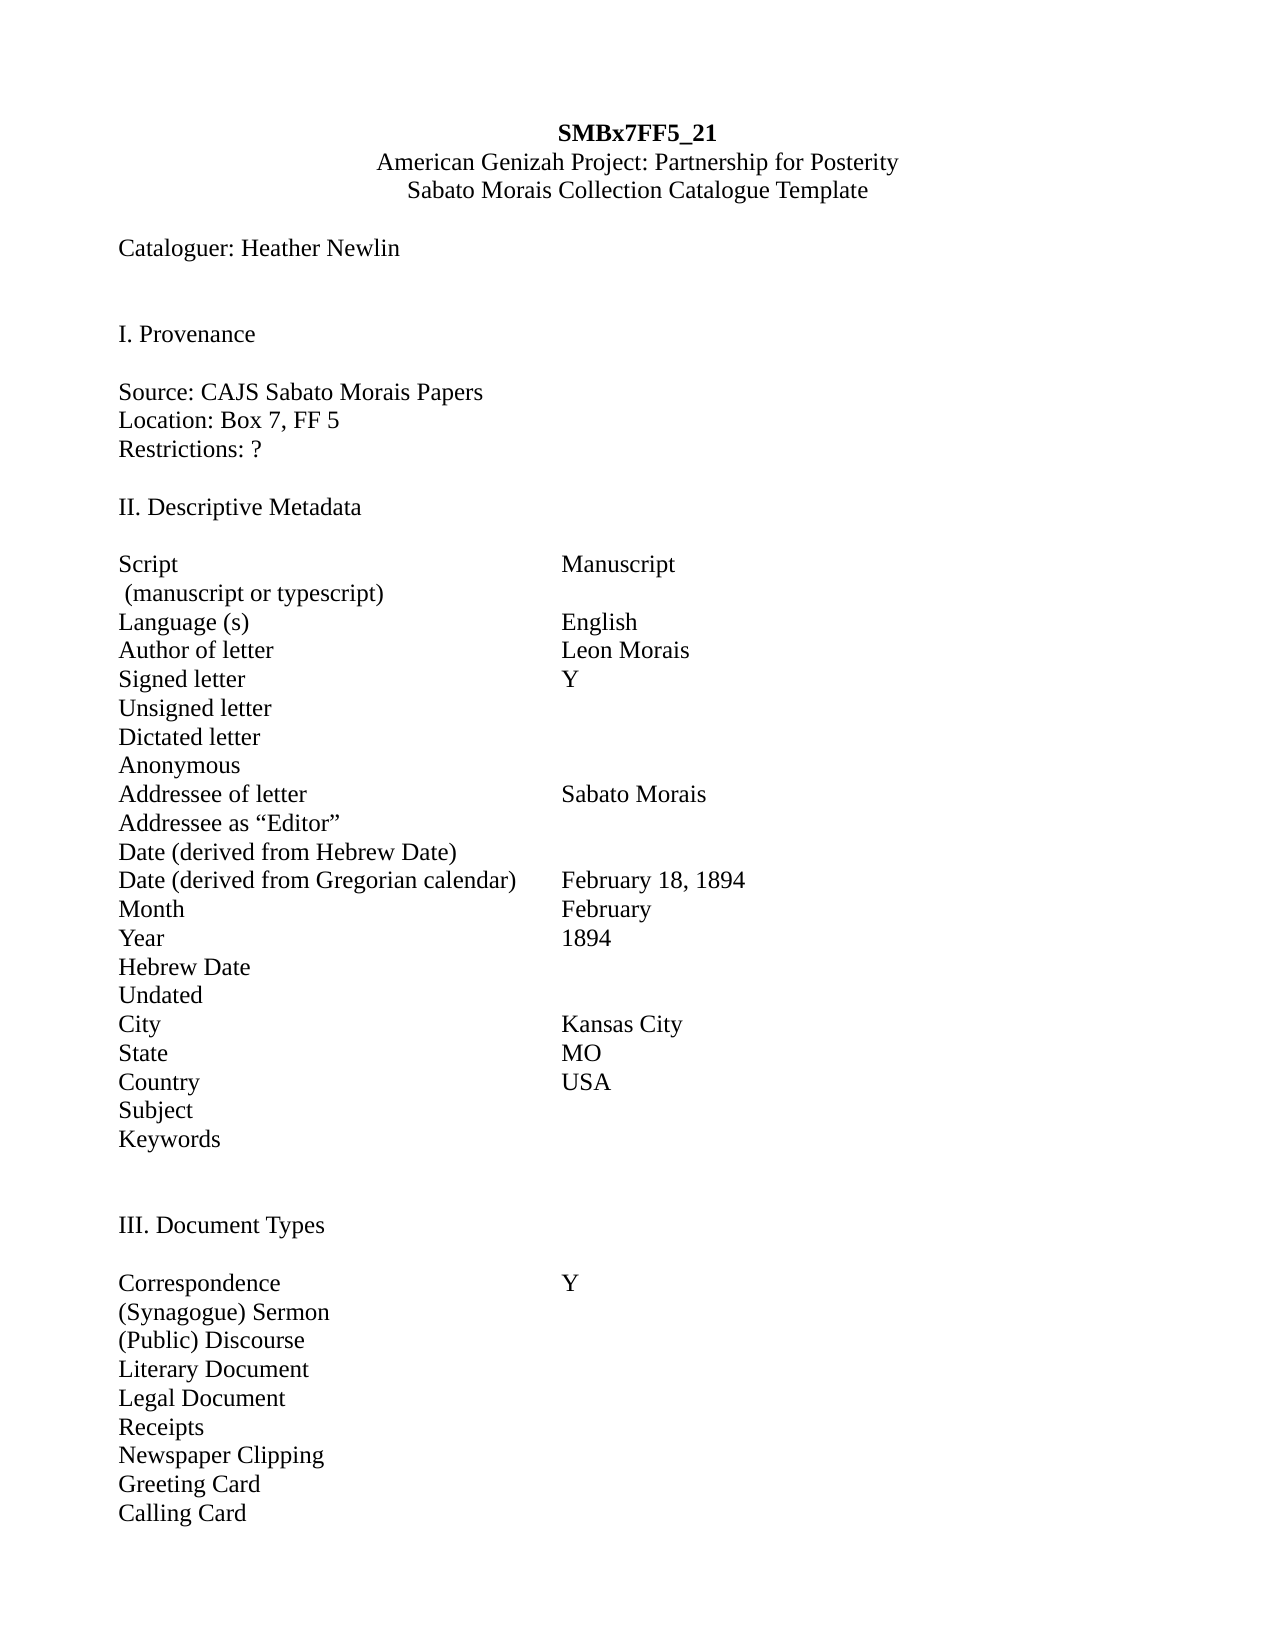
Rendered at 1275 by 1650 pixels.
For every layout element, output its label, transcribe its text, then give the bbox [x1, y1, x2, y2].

text I. Provenance [118, 319, 1157, 348]
text (Synagogue) Sermon [118, 1297, 1157, 1326]
text Author of letter Leon Morais [118, 636, 1157, 664]
text Addressee of letter Sabato Morais [118, 779, 1157, 808]
text City Kansas City [118, 1009, 1157, 1038]
text State MO [118, 1038, 1157, 1067]
text Receipts [118, 1412, 1157, 1441]
text Script Manuscript [118, 549, 1157, 578]
text Calling Card [118, 1498, 1157, 1527]
text Keywords [118, 1124, 1157, 1153]
text Hebrew Date [118, 952, 1157, 981]
text Location: Box 7, FF 5 [118, 406, 1157, 434]
text Country USA [118, 1067, 1157, 1096]
text American Genizah Project: Partnership for Posterity [118, 147, 1157, 176]
text II. Descriptive Metadata [118, 492, 1157, 521]
text Sabato Morais Collection Catalogue Template [118, 176, 1157, 204]
text Subject [118, 1096, 1157, 1124]
text Restrictions: ? [118, 434, 1157, 463]
text Undated [118, 981, 1157, 1009]
text III. Document Types [118, 1211, 1157, 1239]
text Correspondence Y [118, 1268, 1157, 1297]
text Legal Document [118, 1383, 1157, 1412]
text Literary Document [118, 1354, 1157, 1383]
text Date (derived from Hebrew Date) [118, 837, 1157, 866]
text Language (s) English [118, 607, 1157, 636]
text Anonymous [118, 751, 1157, 779]
text Unsigned letter [118, 693, 1157, 722]
text Greeting Card [118, 1469, 1157, 1498]
text (Public) Discourse [118, 1326, 1157, 1354]
text Date (derived from Gregorian calendar) February 18, 1894 [118, 866, 1157, 894]
text Signed letter Y [118, 664, 1157, 693]
text Source: CAJS Sabato Morais Papers [118, 377, 1157, 406]
text Month February [118, 894, 1157, 923]
text SMBx7FF5_21 [118, 118, 1157, 147]
text Addressee as “Editor” [118, 808, 1157, 837]
text Dictated letter [118, 722, 1157, 751]
text (manuscript or typescript) [118, 578, 1157, 607]
text Year 1894 [118, 923, 1157, 952]
text Cataloguer: Heather Newlin [118, 233, 1157, 262]
text Newspaper Clipping [118, 1441, 1157, 1469]
